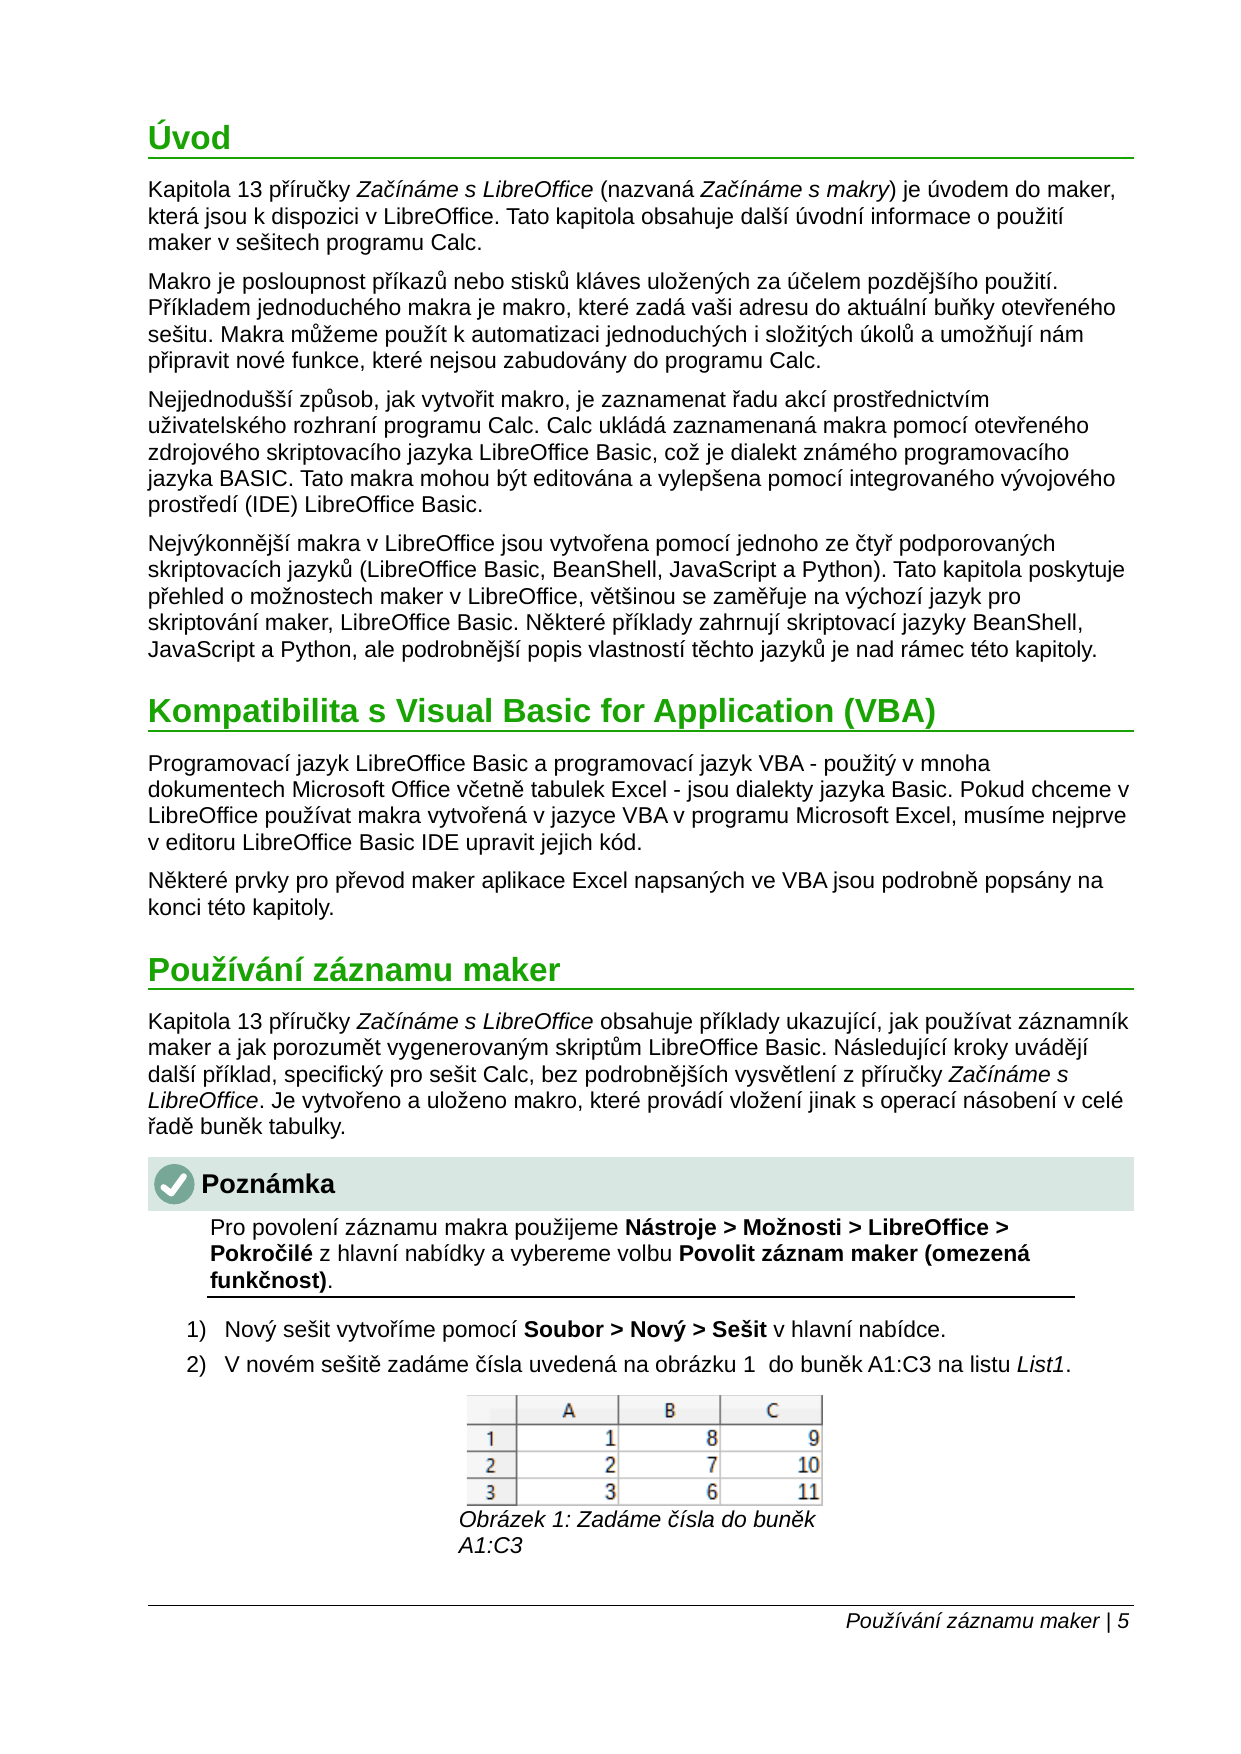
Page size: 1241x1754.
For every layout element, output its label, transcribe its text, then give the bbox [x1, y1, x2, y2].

subtitle Poznámka [148, 1157, 1134, 1211]
text Pro povolení záznamu makra použijeme Nástroje > Možnosti > LibreOffice > Pokročilé z hlavní nabídky a vybereme volbu Povolit záznam maker (omezená funkčnost). [207, 1211, 1075, 1296]
text Kapitola 13 příručky Začínáme s LibreOffice (nazvaná Začínáme s makry) je úvodem do maker, která jsou k dispozici v LibreOffice. Tato kapitola obsahuje další úvodní informace o použití maker v sešitech programu Calc. [148, 176, 1134, 255]
text Nejjednodušší způsob, jak vytvořit makro, je zaznamenat řadu akcí prostřednictvím uživatelského rozhraní programu Calc. Calc ukládá zaznamenaná makra pomocí otevřeného zdrojového skriptovacího jazyka LibreOffice Basic, což je dialekt známého programovacího jazyka BASIC. Tato makra mohou být editována a vylepšena pomocí integrovaného vývojového prostředí (IDE) LibreOffice Basic. [148, 386, 1134, 518]
list Nový sešit vytvoříme pomocí Soubor > Nový > Sešit v hlavní nabídce. [207, 1316, 1134, 1342]
text Obrázek 1: Zadáme čísla do buněk A1:C3 [459, 1389, 823, 1559]
subtitle Úvod [148, 118, 1134, 157]
text Kapitola 13 příručky Začínáme s LibreOffice obsahuje příklady ukazující, jak používat záznamník maker a jak porozumět vygenerovaným skriptům LibreOffice Basic. Následující kroky uvádějí další příklad, specifický pro sešit Calc, bez podrobnějších vysvětlení z příručky Začínáme s LibreOffice. Je vytvořeno a uloženo makro, které provádí vložení jinak s operací násobení v celé řadě buněk tabulky. [148, 1008, 1134, 1140]
text Některé prvky pro převod maker aplikace Excel napsaných ve VBA jsou podrobně popsány na konci této kapitoly. [148, 867, 1134, 920]
subtitle Používání záznamu maker [148, 950, 1134, 988]
subtitle Kompatibilita s Visual Basic for Application (VBA) [148, 691, 1134, 730]
text Makro je posloupnost příkazů nebo stisků kláves uložených za účelem pozdějšího použití. Příkladem jednoduchého makra je makro, které zadá vaši adresu do aktuální buňky otevřeného sešitu. Makra můžeme použít k automatizaci jednoduchých i složitých úkolů a umožňují nám připravit nové funkce, které nejsou zabudovány do programu Calc. [148, 268, 1134, 373]
text Nejvýkonnější makra v LibreOffice jsou vytvořena pomocí jednoho ze čtyř podporovaných skriptovacích jazyků (LibreOffice Basic, BeanShell, JavaScript a Python). Tato kapitola poskytuje přehled o možnostech maker v LibreOffice, většinou se zaměřuje na výchozí jazyk pro skriptování maker, LibreOffice Basic. Některé příklady zahrnují skriptovací jazyky BeanShell, JavaScript a Python, ale podrobnější popis vlastností těchto jazyků je nad rámec této kapitoly. [148, 530, 1134, 662]
text Programovací jazyk LibreOffice Basic a programovací jazyk VBA - použitý v mnoha dokumentech Microsoft Office včetně tabulek Excel - jsou dialekty jazyka Basic. Pokud chceme v LibreOffice používat makra vytvořená v jazyce VBA v programu Microsoft Excel, musíme nejprve v editoru LibreOffice Basic IDE upravit jejich kód. [148, 749, 1134, 855]
list V novém sešitě zadáme čísla uvedená na obrázku 1 do buněk A1:C3 na listu List1. [207, 1351, 1134, 1377]
picture [466, 1395, 823, 1506]
